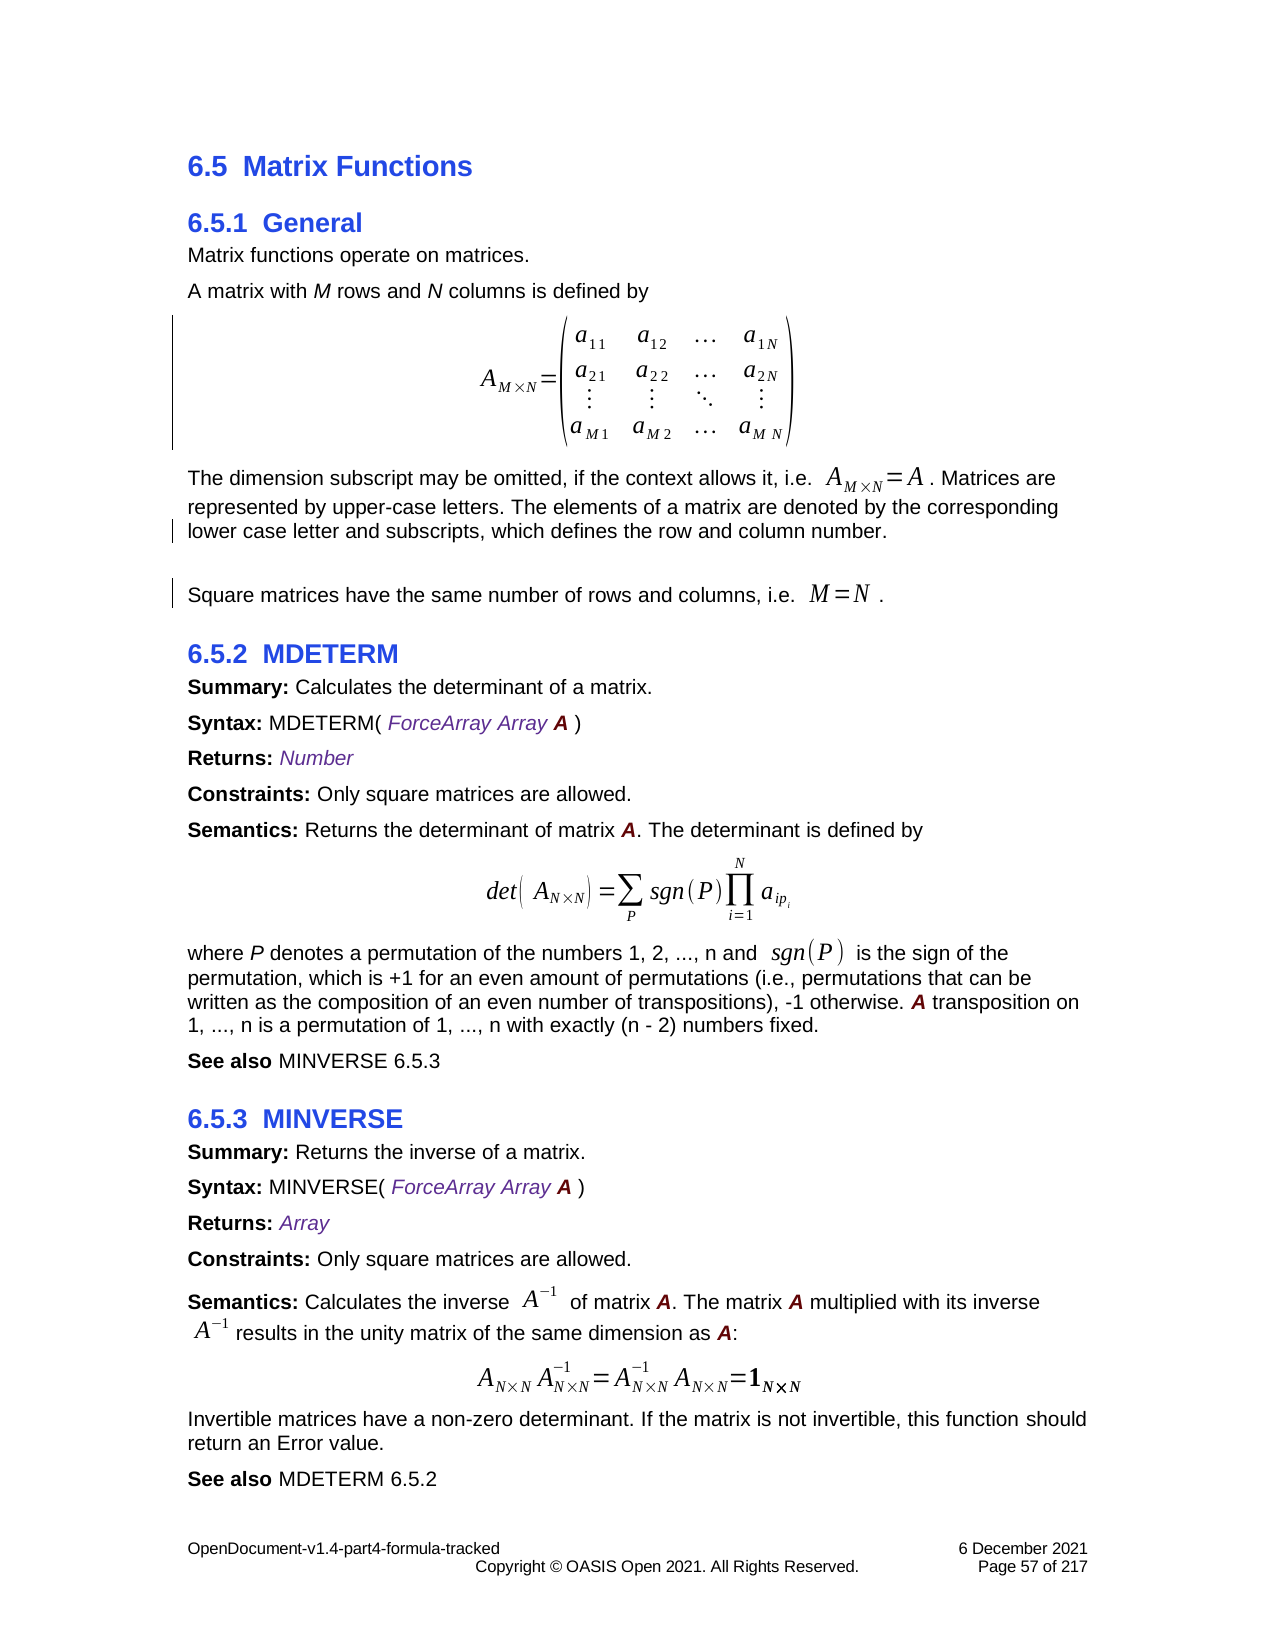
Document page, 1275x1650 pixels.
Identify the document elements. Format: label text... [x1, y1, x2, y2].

subtitle MDETERM [187, 639, 1088, 669]
text See also MDETERM 6.5.2 [187, 1467, 1088, 1491]
text Invertible matrices have a non-zero determinant. If the matrix is not invertible, this function should return an Error value. [187, 1408, 1088, 1455]
text where P denotes a permutation of the numbers 1, 2, ..., n and is the sign of the permutation, which is +1 for an even amount of permutations (i.e., permutations that can be written as the composition of an even number of transpositions), -1 otherwise. A transposition on 1, ..., n is a permutation of 1, ..., n with exactly (n - 2) numbers fixed. [187, 937, 1088, 1037]
text Semantics: Returns the determinant of matrix A. The determinant is defined by [187, 818, 1088, 842]
text Syntax: MINVERSE( ForceArray Array A ) [187, 1176, 1088, 1199]
text Matrix functions operate on matrices. [187, 243, 1088, 267]
subtitle MINVERSE [187, 1104, 1088, 1134]
text Summary: Returns the inverse of a matrix. [187, 1140, 1088, 1164]
text Returns: Array [187, 1211, 1088, 1235]
text See also MINVERSE 6.5.3 [187, 1049, 1088, 1073]
text Syntax: MDETERM( ForceArray Array A ) [187, 711, 1088, 735]
text Returns: Number [187, 747, 1088, 770]
text A matrix with M rows and N columns is defined by [187, 279, 1088, 303]
text Constraints: Only square matrices are allowed. [187, 1247, 1088, 1271]
text Summary: Calculates the determinant of a matrix. [187, 676, 1088, 699]
subtitle Matrix Functions [187, 150, 1088, 182]
text Constraints: Only square matrices are allowed. [187, 782, 1088, 806]
text The dimension subscript may be omitted, if the context allows it, i.e. . Matrices are represented by upper-case letters. The elements of a matrix are denoted by the corresponding lower case letter and subscripts, which defines the row and column number. [187, 462, 1088, 566]
text Square matrices have the same number of rows and columns, i.e. . [187, 578, 1088, 608]
text Semantics: Calculates the inverse of matrix A. The matrix A multiplied with its inverse results in the unity matrix of the same dimension as A: [187, 1283, 1088, 1345]
subtitle General [187, 207, 1088, 237]
